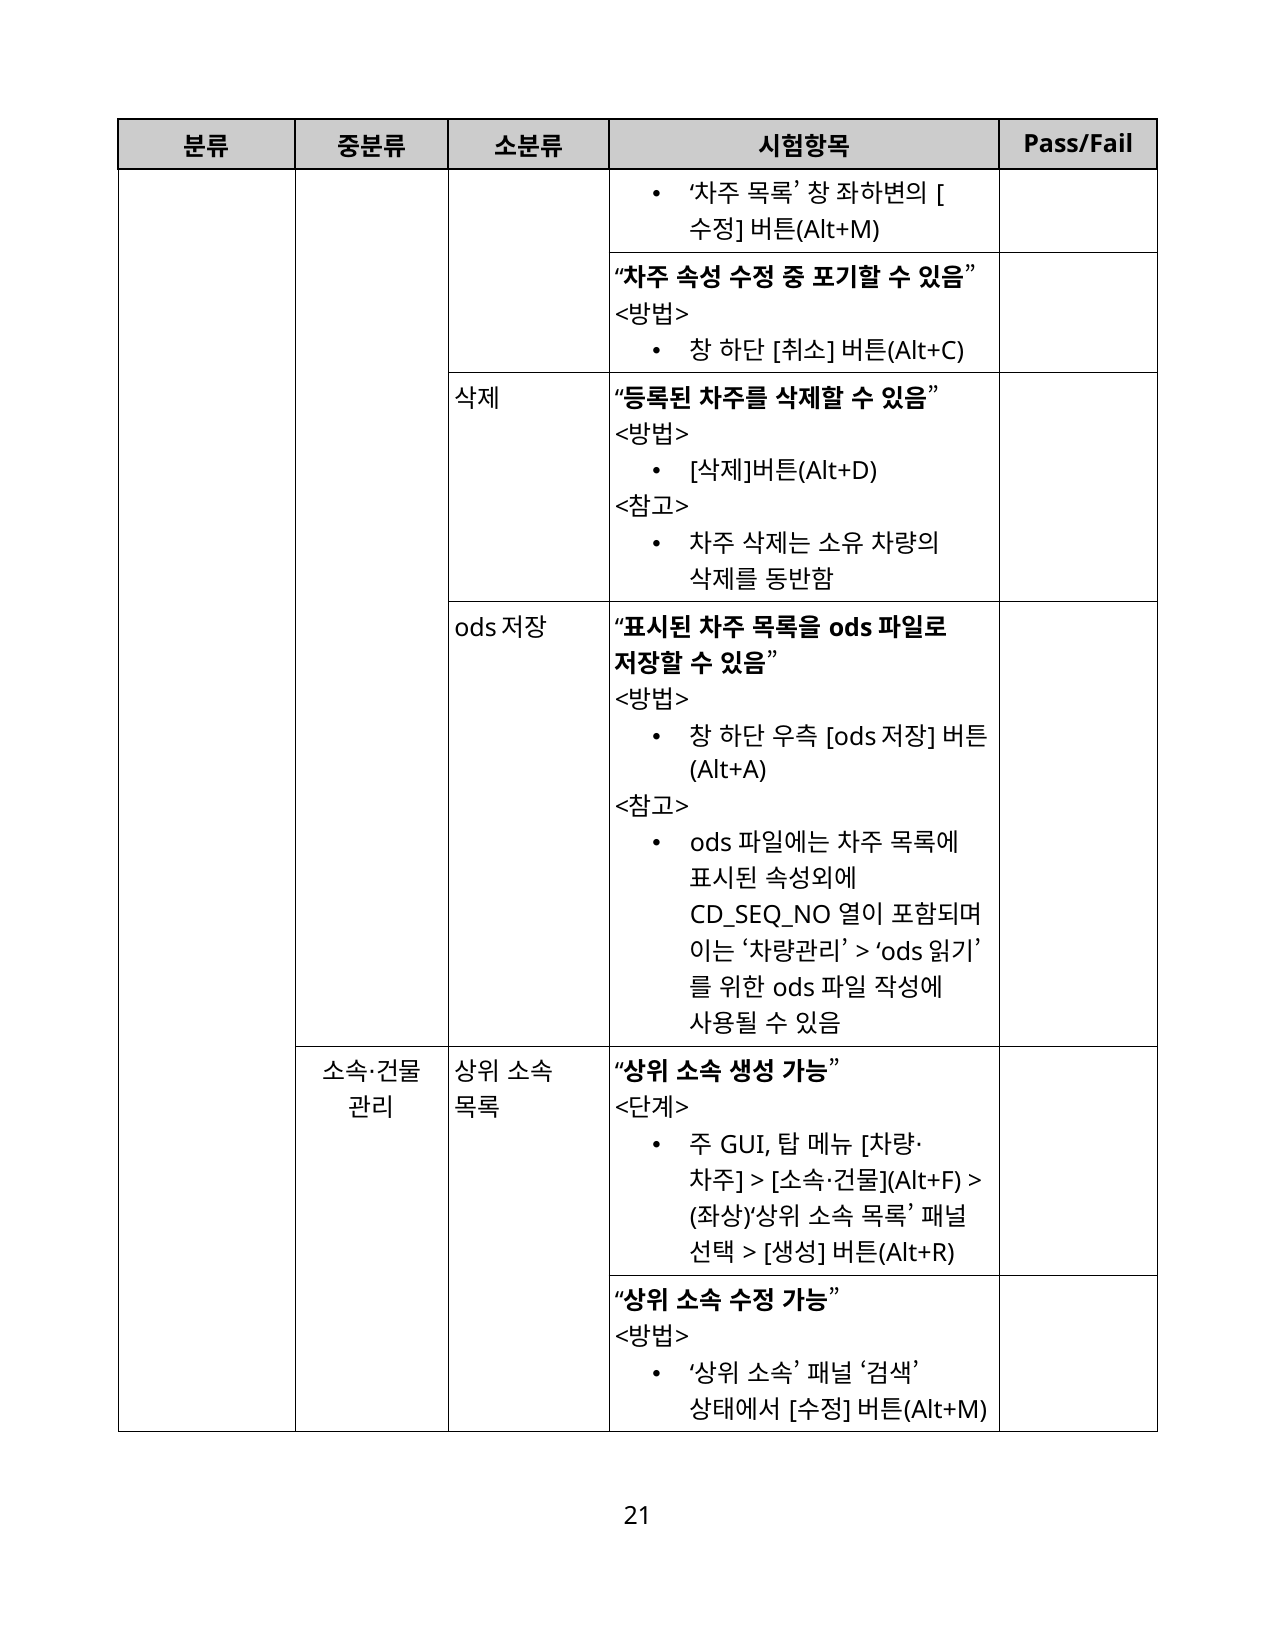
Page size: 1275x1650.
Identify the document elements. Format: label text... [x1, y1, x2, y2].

table_cell “표시된 차주 목록을 ods 파일로 저장할 수 있음” <방법> 창 하단 우측 [ods저장] 버튼(Alt+A) <참고> ods 파일에는 차주 목록에 표시된 속성외에 CD_SEQ_NO 열이 포함되며 이는 ‘차량관리’ > ‘ods읽기’를 위한 ods 파일 작성에 사용될 수 있음 [610, 602, 999, 1046]
table_cell [449, 170, 609, 372]
table_cell ods저장 [449, 602, 609, 1046]
table_cell “상위 소속 생성 가능” <단계> 주 GUI, 탑 메뉴 [차량⋅차주] > [소속⋅건물](Alt+F) > (좌상)‘상위 소속 목록’ 패널 선택 > [생성] 버튼(Alt+R) [610, 1047, 999, 1275]
table_cell “등록된 차주를 삭제할 수 있음” <방법> [삭제]버튼(Alt+D) <참고> 차주 삭제는 소유 차량의 삭제를 동반함 [610, 373, 999, 601]
table_cell [1000, 602, 1157, 1046]
table_cell 삭제 [449, 373, 609, 601]
table_cell 상위 소속 목록 [449, 1047, 609, 1431]
table_cell 소속⋅건물 관리 [296, 1047, 448, 1431]
table_cell [1000, 170, 1157, 252]
table_header Pass/Fail [1000, 120, 1156, 168]
table_header 소분류 [449, 120, 608, 168]
table_cell [1000, 1047, 1157, 1275]
table_cell [296, 170, 448, 1046]
table_cell “상위 소속 수정 가능” <방법> ‘상위 소속’ 패널 ‘검색’ 상태에서 [수정] 버튼(Alt+M) [610, 1276, 999, 1431]
table_cell “차주 속성 수정 중 포기할 수 있음” <방법> 창 하단 [취소] 버튼(Alt+C) [610, 253, 999, 372]
table_header 시험항목 [610, 120, 998, 168]
table_cell [1000, 373, 1157, 601]
table_cell “차주의 이름, 휴대전화 등 모든 속성을 수정할 수 있음” <방법> ‘차주 목록’ 창 좌하변의 [수정] 버튼(Alt+M) [610, 170, 999, 252]
table_cell [1000, 253, 1157, 372]
table_cell [119, 170, 295, 1431]
table_cell [1000, 1276, 1157, 1431]
table_header 분류 [119, 120, 294, 168]
table_header 중분류 [296, 120, 447, 168]
